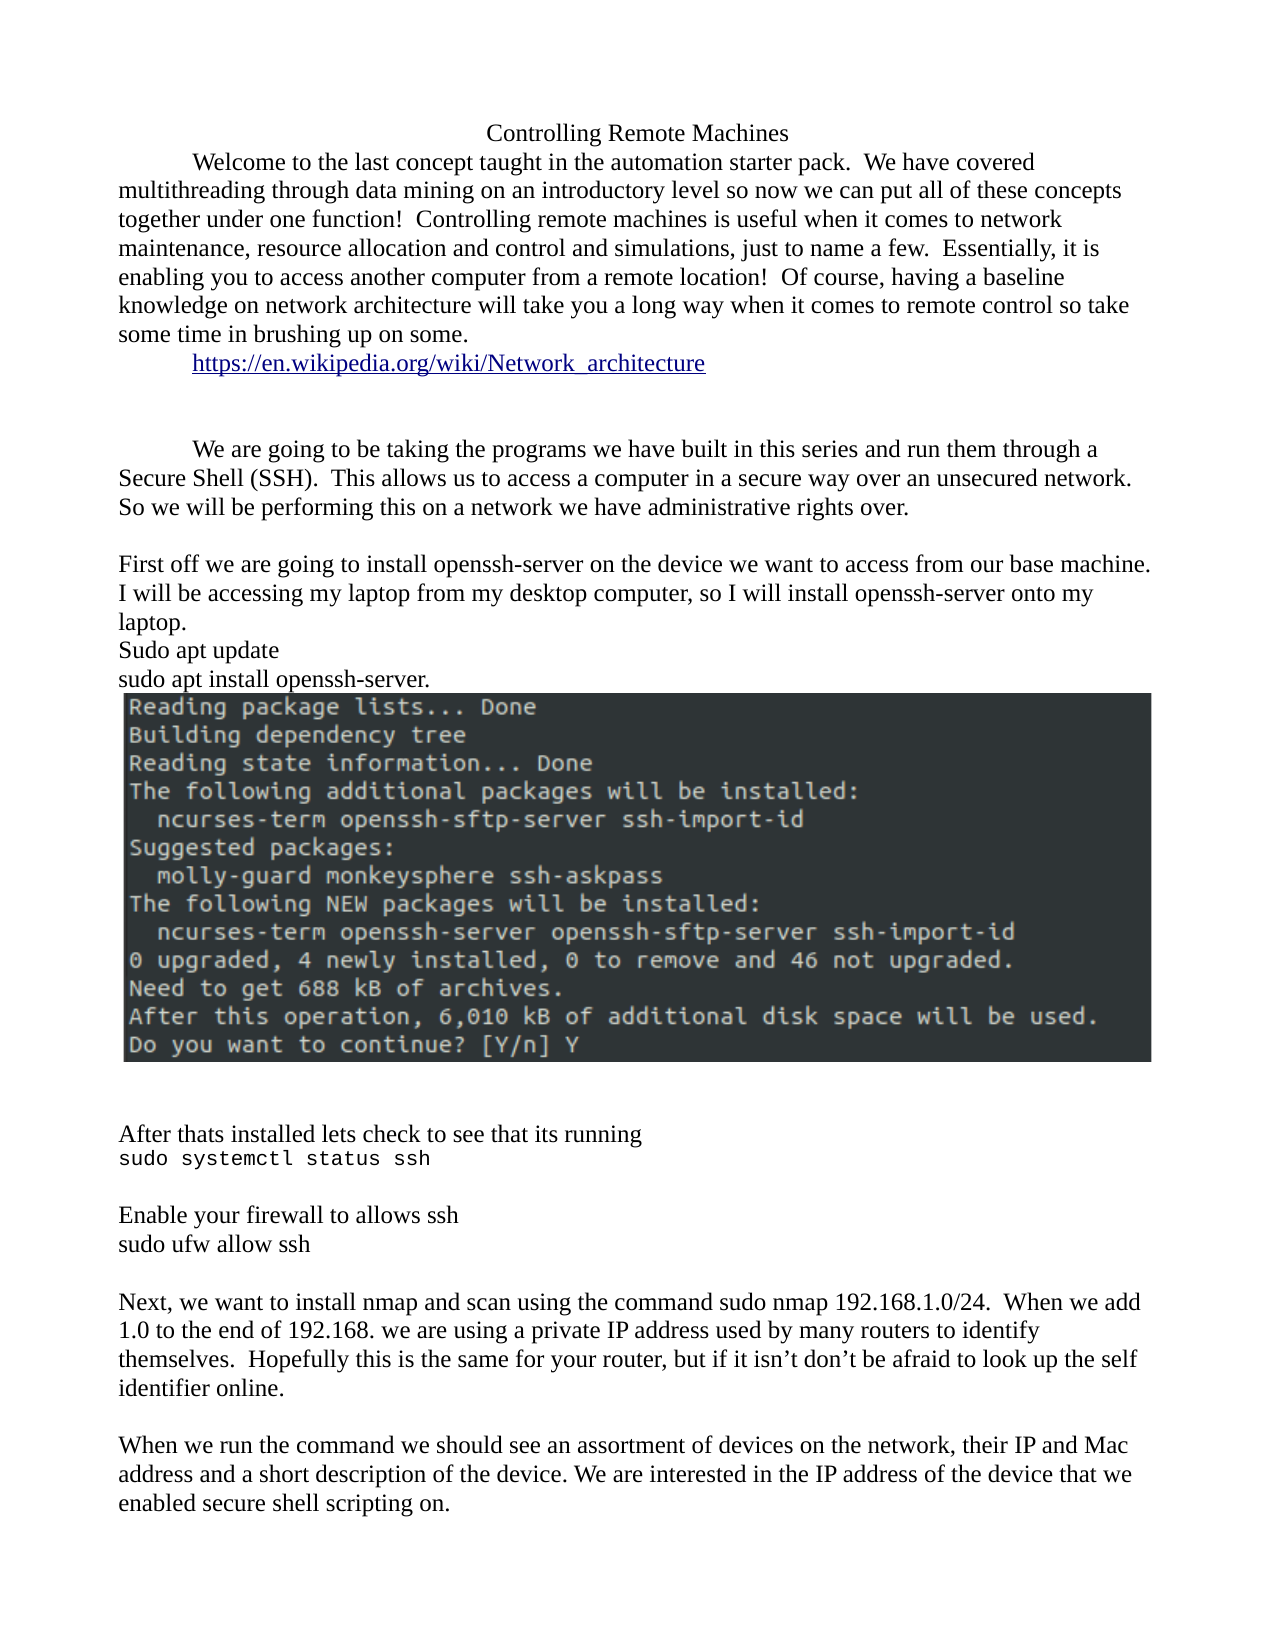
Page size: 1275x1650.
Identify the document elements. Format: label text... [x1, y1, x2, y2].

text We are going to be taking the programs we have built in this series and run them through a Secure Shell (SSH). This allows us to access a computer in a secure way over an unsecured network. So we will be performing this on a network we have administrative rights over. [118, 434, 1157, 521]
text Welcome to the last concept taught in the automation starter pack. We have covered multithreading through data mining on an introductory level so now we can put all of these concepts together under one function! Controlling remote machines is useful when it comes to network maintenance, resource allocation and control and simulations, just to name a few. Essentially, it is enabling you to access another computer from a remote location! Of course, having a baseline knowledge on network architecture will take you a long way when it comes to remote control so take some time in brushing up on some. [118, 147, 1157, 348]
text Next, we want to install nmap and scan using the command sudo nmap 192.168.1.0/24. When we add 1.0 to the end of 192.168. we are using a private IP address used by many routers to identify themselves. Hopefully this is the same for your router, but if it isn’t don’t be afraid to look up the self identifier online. [118, 1287, 1157, 1402]
text Controlling Remote Machines [118, 118, 1157, 147]
text Sudo apt update [118, 636, 1157, 664]
picture [123, 693, 1152, 1062]
text sudo systemctl status ssh [118, 1148, 1157, 1172]
text sudo apt install openssh-server. [118, 664, 1157, 693]
text After thats installed lets check to see that its running [118, 1119, 1157, 1148]
text When we run the command we should see an assortment of devices on the network, their IP and Mac address and a short description of the device. We are interested in the IP address of the device that we enabled secure shell scripting on. [118, 1431, 1157, 1517]
text Enable your firewall to allows ssh [118, 1201, 1157, 1229]
text First off we are going to install openssh-server on the device we want to access from our base machine. I will be accessing my laptop from my desktop computer, so I will install openssh-server onto my laptop. [118, 549, 1157, 636]
text https://en.wikipedia.org/wiki/Network_architecture [118, 348, 1157, 377]
text sudo ufw allow ssh [118, 1229, 1157, 1258]
